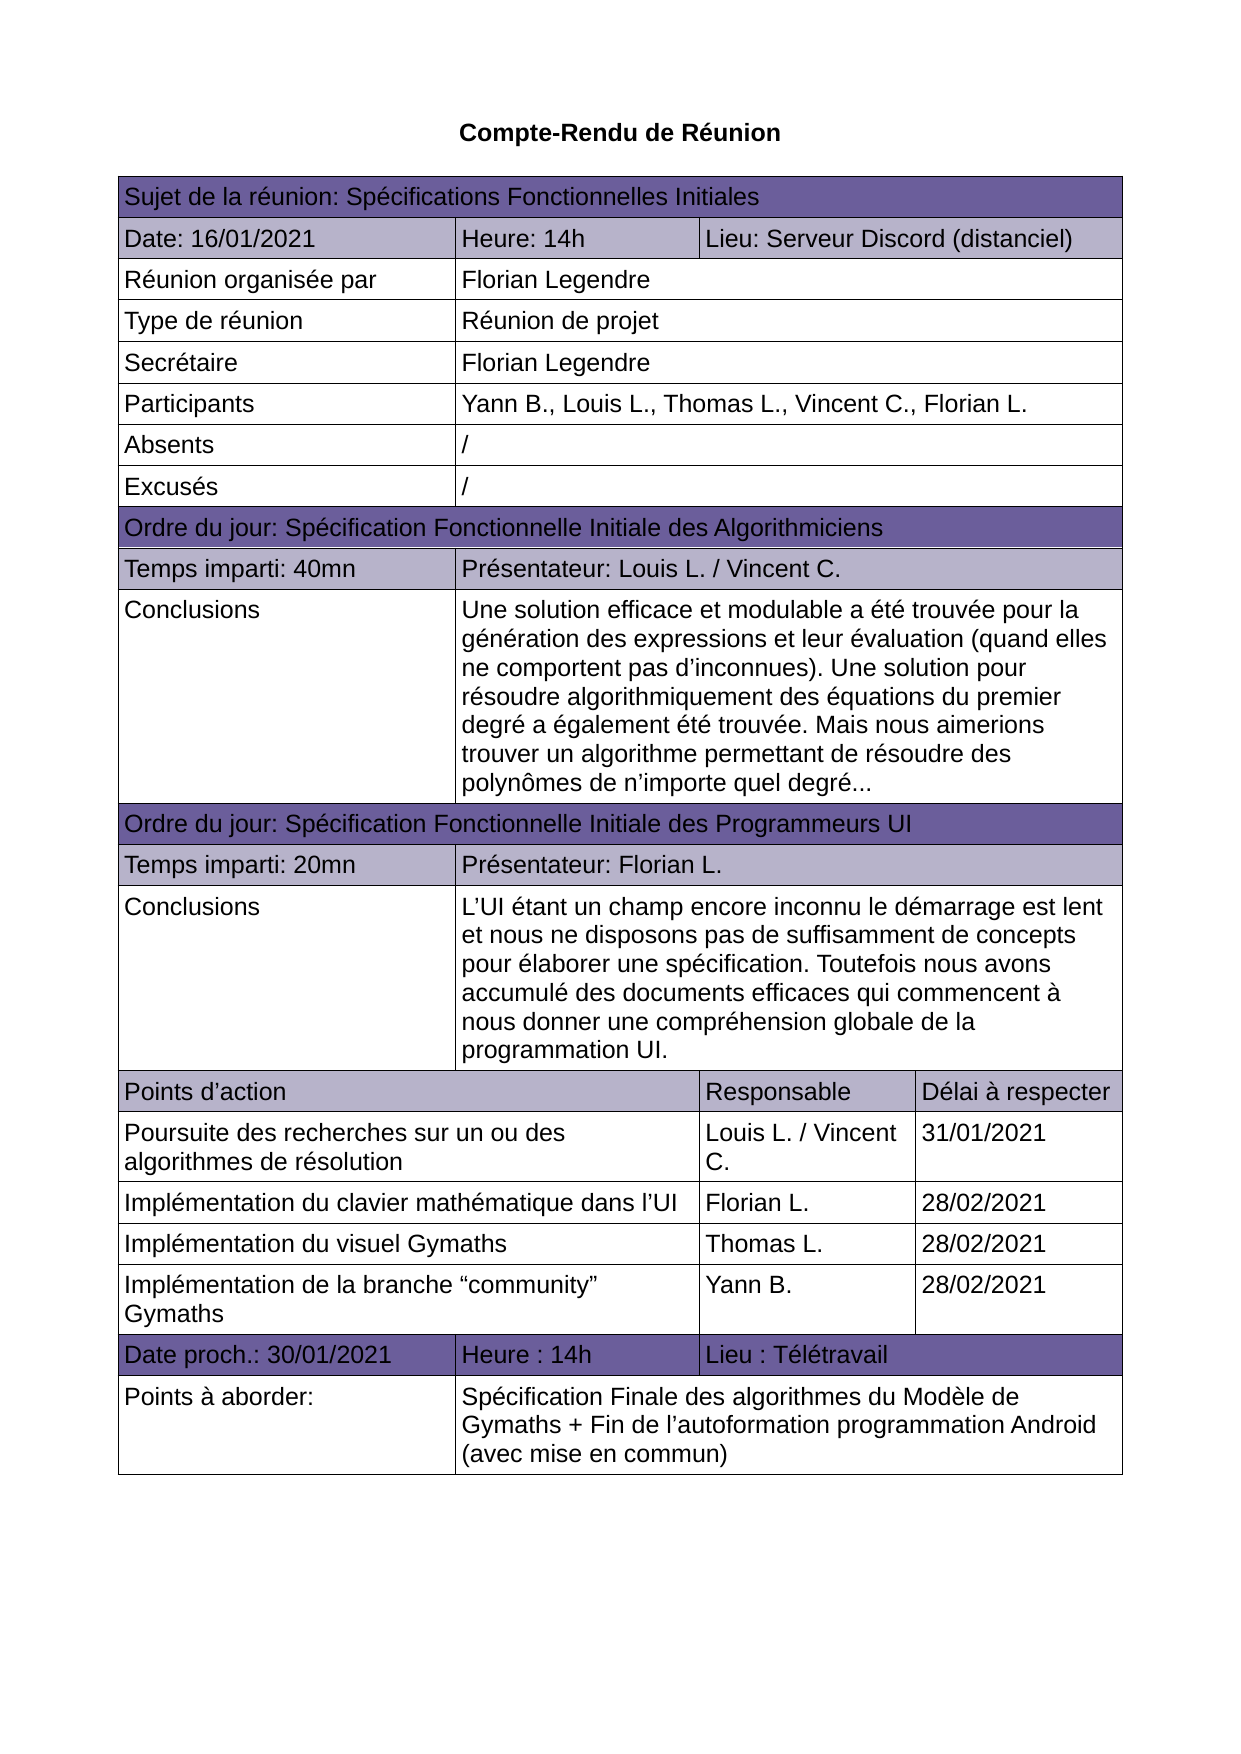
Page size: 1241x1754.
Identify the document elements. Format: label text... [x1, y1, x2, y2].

table_cell L’UI étant un champ encore inconnu le démarrage est lent et nous ne disposons pas de suffisamment de concepts pour élaborer une spécification. Toutefois nous avons accumulé des documents efficaces qui commencent à nous donner une compréhension globale de la programmation UI. [456, 886, 1122, 1070]
table_cell Lieu : Télétravail [700, 1335, 1122, 1375]
table_cell 31/01/2021 [916, 1112, 1122, 1181]
text Compte-Rendu de Réunion [118, 118, 1122, 147]
table_cell Yann B., Louis L., Thomas L., Vincent C., Florian L. [456, 384, 1122, 424]
table_cell Absents [119, 425, 455, 465]
table_cell Implémentation de la branche “community” Gymaths [119, 1265, 699, 1334]
table_cell Secrétaire [119, 342, 455, 382]
table_cell 28/02/2021 [916, 1182, 1122, 1222]
table_cell Responsable [700, 1071, 915, 1111]
table_cell Ordre du jour: Spécification Fonctionnelle Initiale des Programmeurs UI [119, 804, 1122, 844]
table_cell Points à aborder: [119, 1376, 455, 1474]
table_cell Louis L. / Vincent C. [700, 1112, 915, 1181]
table_cell Florian Legendre [456, 342, 1122, 382]
table_cell Conclusions [119, 886, 455, 1070]
table_cell Poursuite des recherches sur un ou des algorithmes de résolution [119, 1112, 699, 1181]
table_cell Ordre du jour: Spécification Fonctionnelle Initiale des Algorithmiciens [119, 507, 1122, 547]
table_cell Réunion organisée par [119, 259, 455, 299]
table_cell Florian L. [700, 1182, 915, 1222]
table_cell / [456, 425, 1122, 465]
table_cell Thomas L. [700, 1224, 915, 1264]
table_cell Yann B. [700, 1265, 915, 1334]
table_cell Temps imparti: 40mn [119, 549, 455, 589]
table_cell Réunion de projet [456, 300, 1122, 341]
table_cell Délai à respecter [916, 1071, 1122, 1111]
table_cell Heure: 14h [456, 218, 699, 258]
table_cell Présentateur: Louis L. / Vincent C. [456, 549, 1122, 589]
table_header Sujet de la réunion: Spécifications Fonctionnelles Initiales [119, 177, 1122, 217]
table_cell Excusés [119, 466, 455, 506]
table_cell Florian Legendre [456, 259, 1122, 299]
table_cell Date proch.: 30/01/2021 [119, 1335, 455, 1375]
table_cell Heure : 14h [456, 1335, 699, 1375]
table_cell Points d’action [119, 1071, 699, 1111]
table_cell Temps imparti: 20mn [119, 845, 455, 885]
table_cell Spécification Finale des algorithmes du Modèle de Gymaths + Fin de l’autoformation programmation Android (avec mise en commun) [456, 1376, 1122, 1474]
table_cell Présentateur: Florian L. [456, 845, 1122, 885]
table_cell Une solution efficace et modulable a été trouvée pour la génération des expressions et leur évaluation (quand elles ne comportent pas d’inconnues). Une solution pour résoudre algorithmiquement des équations du premier degré a également été trouvée. Mais nous aimerions trouver un algorithme permettant de résoudre des polynômes de n’importe quel degré... [456, 590, 1122, 802]
table_cell Type de réunion [119, 300, 455, 341]
table_cell Conclusions [119, 590, 455, 802]
table_cell Implémentation du visuel Gymaths [119, 1224, 699, 1264]
table_cell 28/02/2021 [916, 1265, 1122, 1334]
table_cell Participants [119, 384, 455, 424]
table_cell Lieu: Serveur Discord (distanciel) [700, 218, 1122, 258]
table_cell 28/02/2021 [916, 1224, 1122, 1264]
table_cell / [456, 466, 1122, 506]
table_cell Date: 16/01/2021 [119, 218, 455, 258]
table_cell Implémentation du clavier mathématique dans l’UI [119, 1182, 699, 1222]
